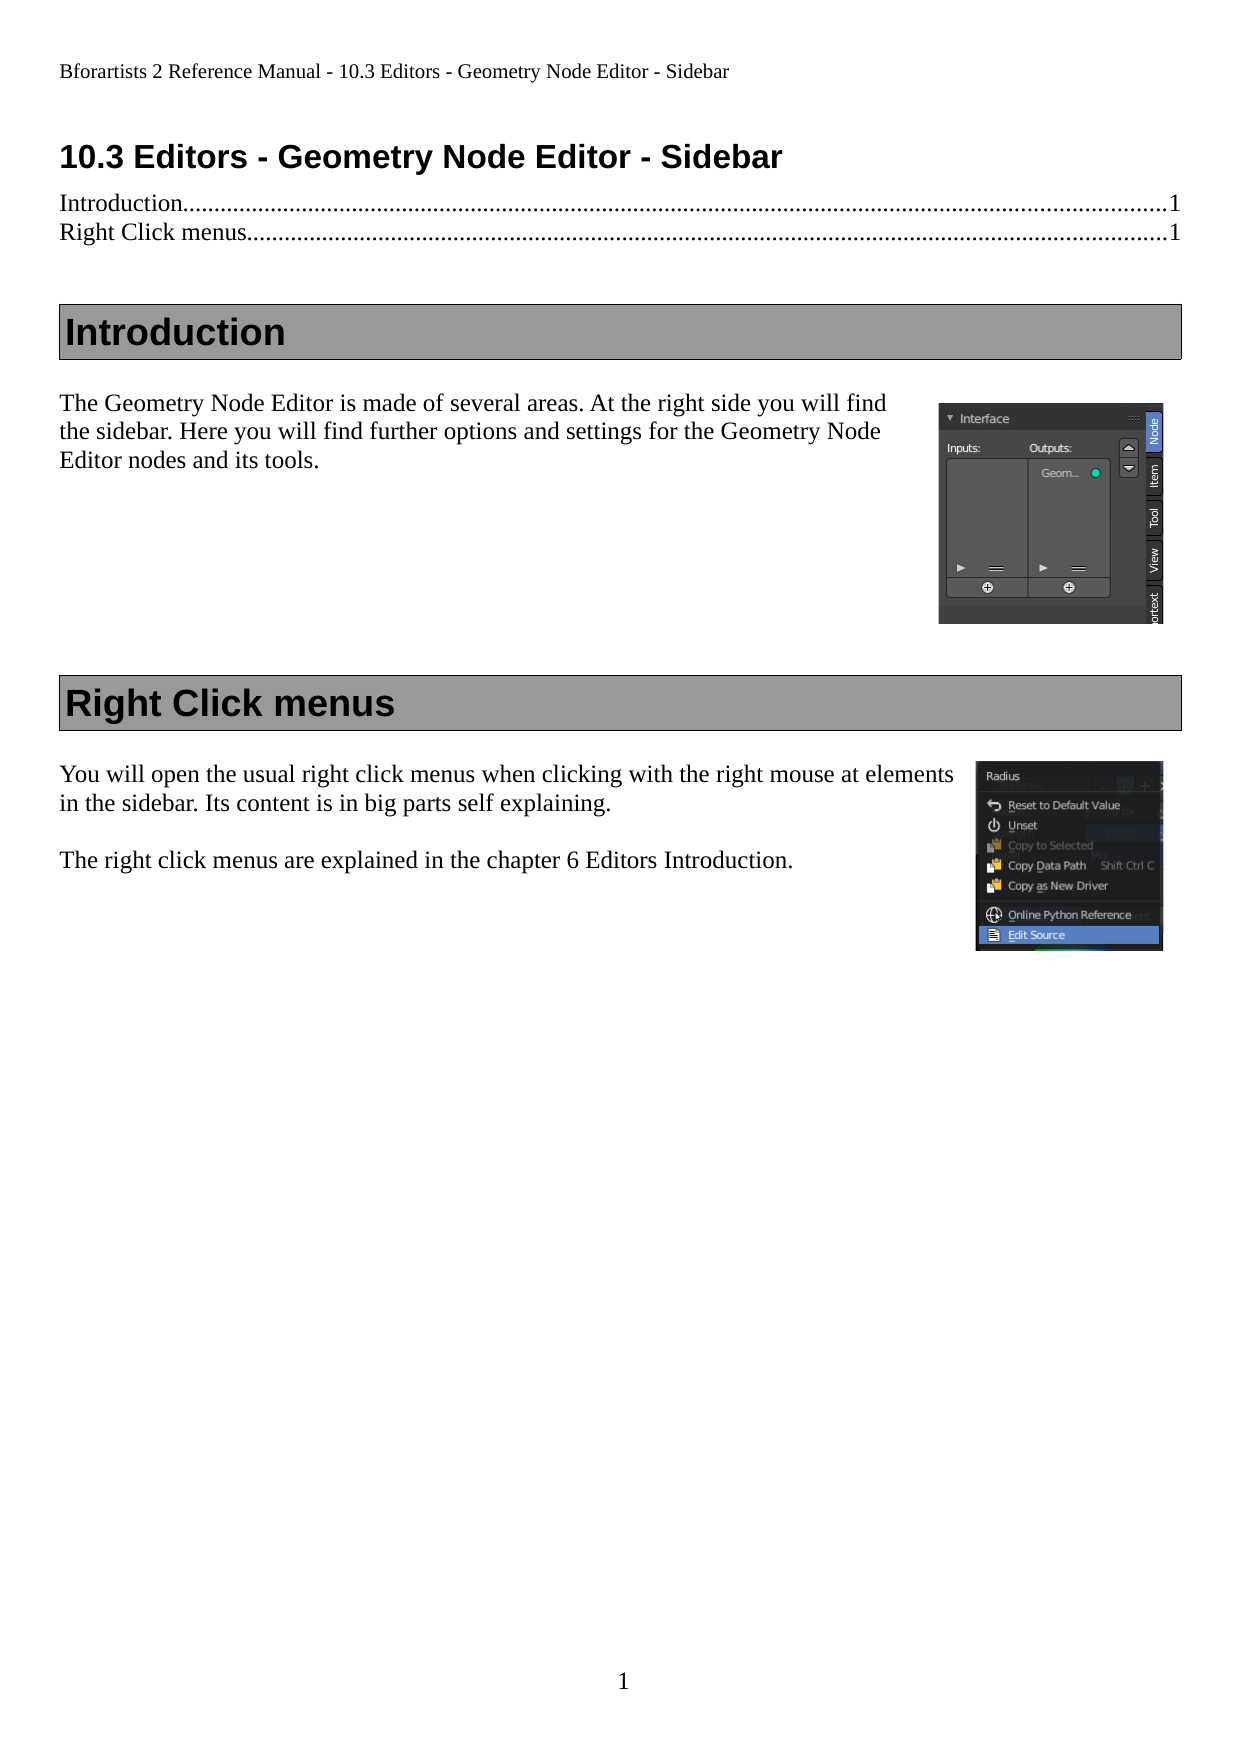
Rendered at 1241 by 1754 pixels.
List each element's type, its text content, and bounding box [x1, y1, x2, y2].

table_header Introduction [60, 305, 1181, 359]
subtitle 10.3 Editors - Geometry Node Editor - Sidebar [59, 138, 1181, 176]
text The right click menus are explained in the chapter 6 Editors Introduction. [59, 845, 975, 874]
text Introduction 1 [59, 188, 1181, 217]
text Right Click menus 1 [59, 217, 1181, 246]
picture [975, 761, 1164, 951]
text The Geometry Node Editor is made of several areas. At the right side you will find the sidebar. Here you will find further options and settings for the Geometry Node Editor nodes and its tools. [59, 388, 1181, 474]
picture [938, 403, 1164, 624]
text You will open the usual right click menus when clicking with the right mouse at elements in the sidebar. Its content is in big parts self explaining. [59, 759, 1181, 817]
table_header Right Click menus [60, 676, 1181, 730]
